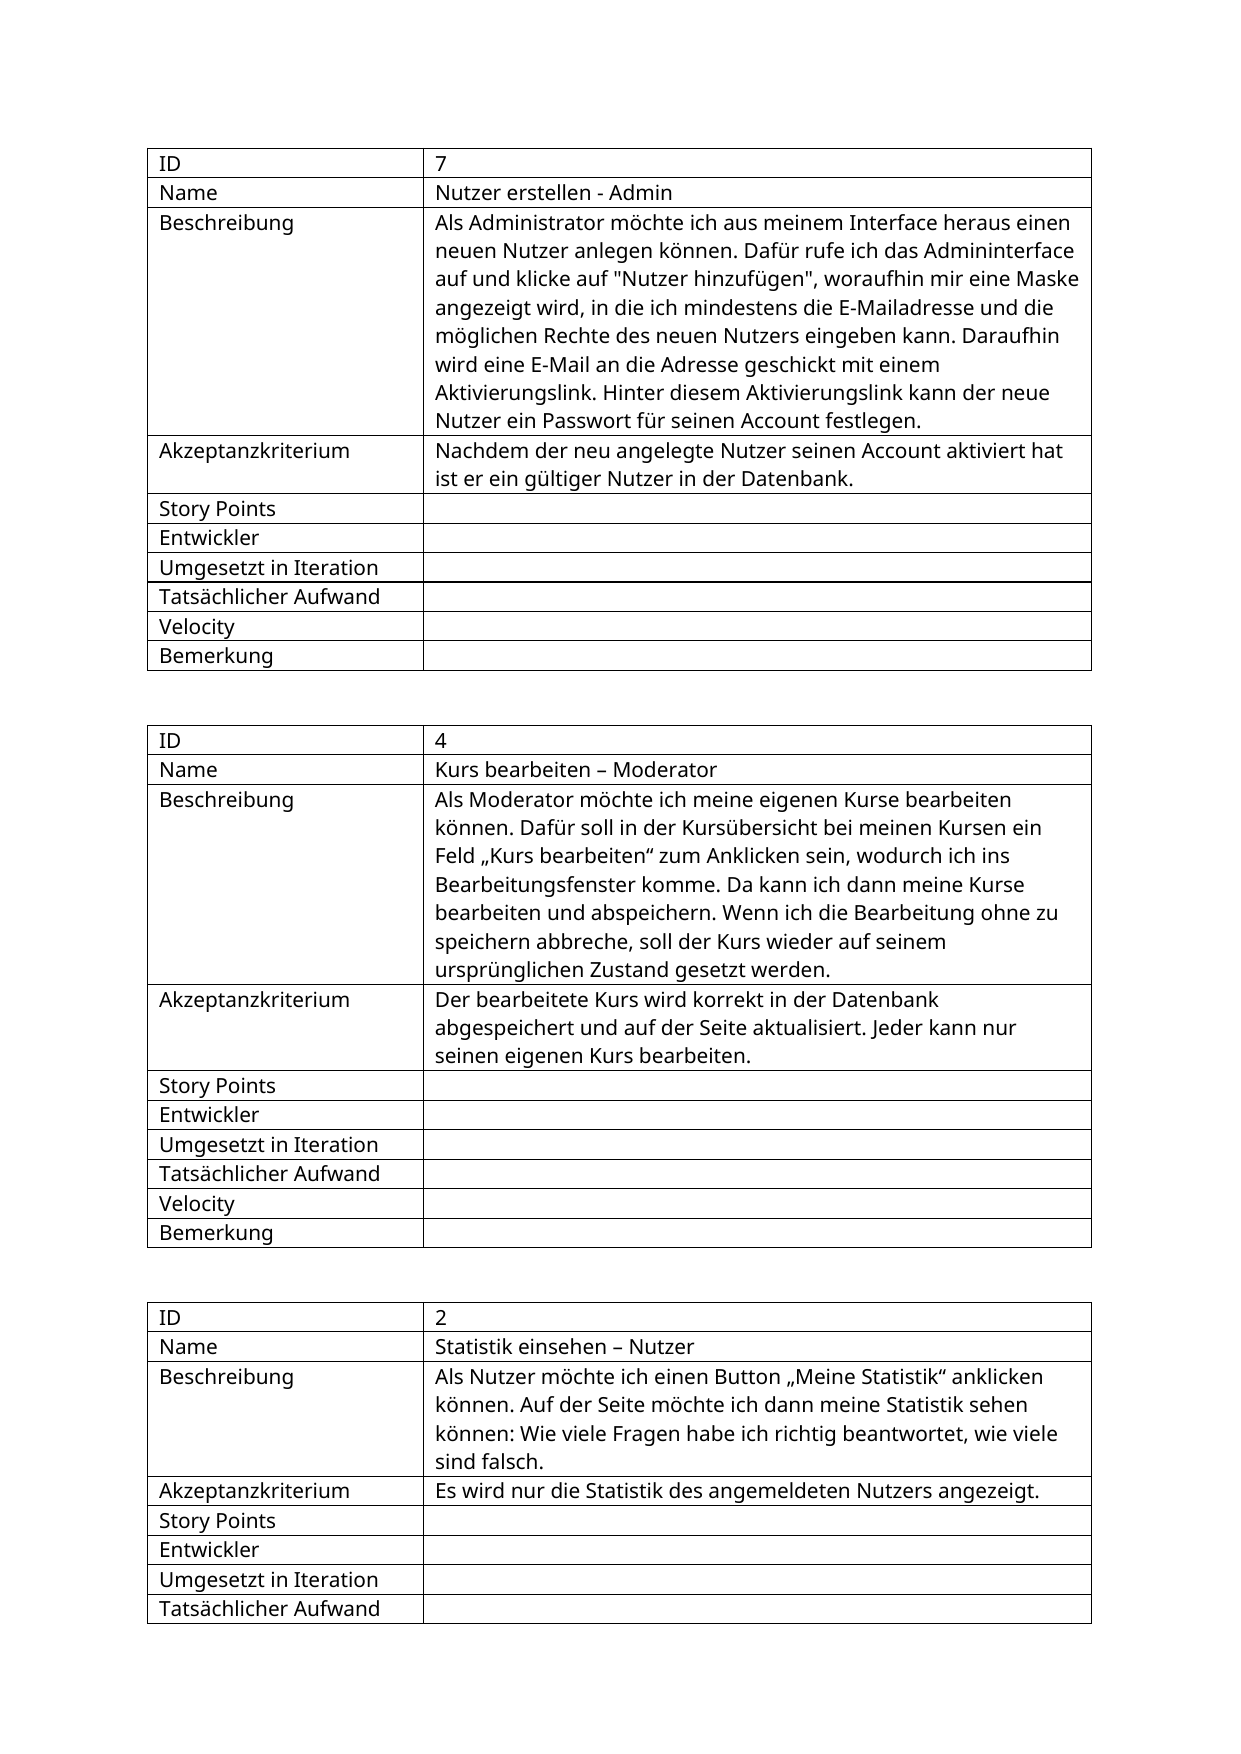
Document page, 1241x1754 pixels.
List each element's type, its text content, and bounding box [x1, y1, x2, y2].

table_cell Nutzer erstellen - Admin [424, 178, 1091, 207]
table_header 7 [424, 149, 1091, 177]
table_cell Kurs bearbeiten – Moderator [424, 755, 1091, 784]
table_cell Entwickler [148, 1536, 423, 1564]
table_cell Als Nutzer möchte ich einen Button „Meine Statistik“ anklicken können. Auf der Seite möchte ich dann meine Statistik sehen können: Wie viele Fragen habe ich richtig beantwortet, wie viele sind falsch. [424, 1362, 1091, 1476]
table_cell Entwickler [148, 524, 423, 552]
table_cell Tatsächlicher Aufwand [148, 583, 423, 611]
table_cell Story Points [148, 494, 423, 522]
table_header ID [148, 1303, 423, 1331]
table_cell Nachdem der neu angelegte Nutzer seinen Account aktiviert hat ist er ein gültiger Nutzer in der Datenbank. [424, 436, 1091, 493]
table_cell Velocity [148, 612, 423, 640]
table_cell [424, 1189, 1091, 1217]
table_cell Tatsächlicher Aufwand [148, 1595, 423, 1623]
table_cell [424, 1506, 1091, 1534]
table_cell Entwickler [148, 1101, 423, 1129]
table_cell Bemerkung [148, 641, 423, 670]
table_cell Umgesetzt in Iteration [148, 1565, 423, 1593]
table_cell Akzeptanzkriterium [148, 1477, 423, 1505]
table_cell [424, 1595, 1091, 1623]
table_cell Name [148, 755, 423, 784]
table_cell [424, 553, 1091, 581]
table_cell [424, 494, 1091, 522]
table_cell [424, 641, 1091, 670]
table_cell [424, 1536, 1091, 1564]
table_cell [424, 1160, 1091, 1188]
table_header 4 [424, 726, 1091, 754]
table_cell Name [148, 1332, 423, 1361]
table_cell [424, 1101, 1091, 1129]
table_cell Es wird nur die Statistik des angemeldeten Nutzers angezeigt. [424, 1477, 1091, 1505]
table_cell Story Points [148, 1071, 423, 1099]
table_cell Akzeptanzkriterium [148, 985, 423, 1070]
table_cell [424, 612, 1091, 640]
table_cell Tatsächlicher Aufwand [148, 1160, 423, 1188]
table_cell [424, 583, 1091, 611]
table_cell [424, 1130, 1091, 1158]
table_cell Velocity [148, 1189, 423, 1217]
table_cell [424, 1071, 1091, 1099]
table_cell Der bearbeitete Kurs wird korrekt in der Datenbank abgespeichert und auf der Seite aktualisiert. Jeder kann nur seinen eigenen Kurs bearbeiten. [424, 985, 1091, 1070]
table_cell Beschreibung [148, 1362, 423, 1476]
table_cell Name [148, 178, 423, 207]
table_cell [424, 524, 1091, 552]
table_cell Beschreibung [148, 785, 423, 984]
table_cell [424, 1565, 1091, 1593]
table_cell Als Administrator möchte ich aus meinem Interface heraus einen neuen Nutzer anlegen können. Dafür rufe ich das Admininterface auf und klicke auf "Nutzer hinzufügen", woraufhin mir eine Maske angezeigt wird, in die ich mindestens die E-Mailadresse und die möglichen Rechte des neuen Nutzers eingeben kann. Daraufhin wird eine E-Mail an die Adresse geschickt mit einem Aktivierungslink. Hinter diesem Aktivierungslink kann der neue Nutzer ein Passwort für seinen Account festlegen. [424, 208, 1091, 435]
table_header ID [148, 726, 423, 754]
table_cell Story Points [148, 1506, 423, 1534]
table_cell Statistik einsehen – Nutzer [424, 1332, 1091, 1361]
table_cell [424, 1219, 1091, 1247]
table_cell Umgesetzt in Iteration [148, 553, 423, 581]
table_header ID [148, 149, 423, 177]
table_cell Bemerkung [148, 1219, 423, 1247]
table_header 2 [424, 1303, 1091, 1331]
table_cell Beschreibung [148, 208, 423, 435]
table_cell Umgesetzt in Iteration [148, 1130, 423, 1158]
table_cell Als Moderator möchte ich meine eigenen Kurse bearbeiten können. Dafür soll in der Kursübersicht bei meinen Kursen ein Feld „Kurs bearbeiten“ zum Anklicken sein, wodurch ich ins Bearbeitungsfenster komme. Da kann ich dann meine Kurse bearbeiten und abspeichern. Wenn ich die Bearbeitung ohne zu speichern abbreche, soll der Kurs wieder auf seinem ursprünglichen Zustand gesetzt werden. [424, 785, 1091, 984]
table_cell Akzeptanzkriterium [148, 436, 423, 493]
